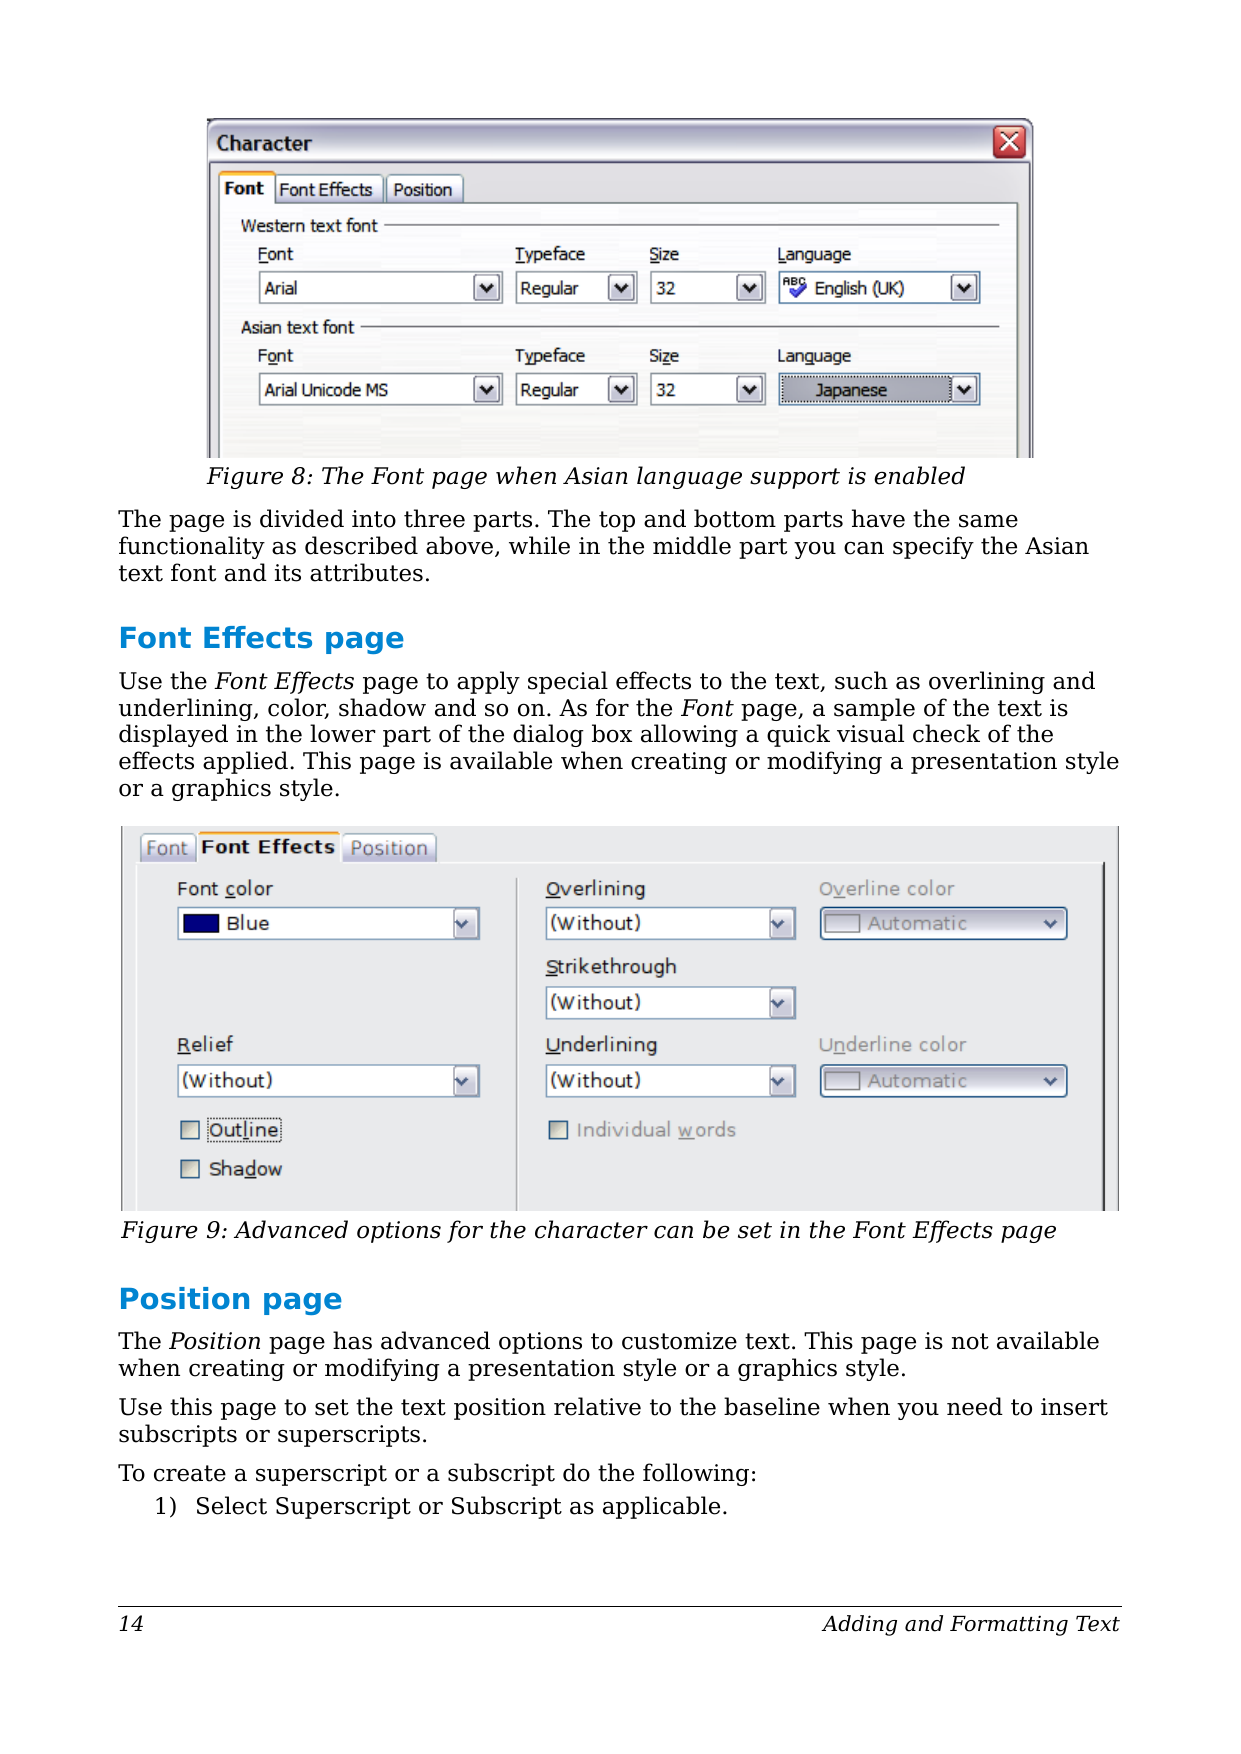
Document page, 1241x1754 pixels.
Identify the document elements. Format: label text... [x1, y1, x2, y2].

text The Position page has advanced options to customize text. This page is not available when creating or modifying a presentation style or a graphics style. [118, 1328, 1122, 1382]
picture [121, 826, 1119, 1211]
list To create a superscript or a subscript do the following: [118, 1460, 1122, 1487]
text Figure 8: The Font page when Asian language support is enabled [207, 463, 1033, 490]
picture [206, 118, 1034, 458]
text Use the Font Effects page to apply special effects to the text, such as overlining and underlining, color, shadow and so on. As for the Font page, a sample of the text is displayed in the lower part of the dialog box allowing a quick visual check of the effects applied. This page is available when creating or modifying a presentation style or a graphics style. [118, 668, 1122, 802]
text Use this page to set the text position relative to the baseline when you need to insert subscripts or superscripts. [118, 1394, 1122, 1447]
subtitle Font Effects page [118, 622, 1122, 656]
text The page is divided into three parts. The top and bottom parts have the same functionality as described above, while in the middle part you can specify the Asian text font and its attributes. [118, 506, 1122, 586]
text Figure 9: Advanced options for the character can be set in the Font Effects page [121, 1217, 1119, 1243]
list Select Superscript or Subscript as applicable. [177, 1493, 1122, 1520]
subtitle Position page [118, 1282, 1122, 1316]
